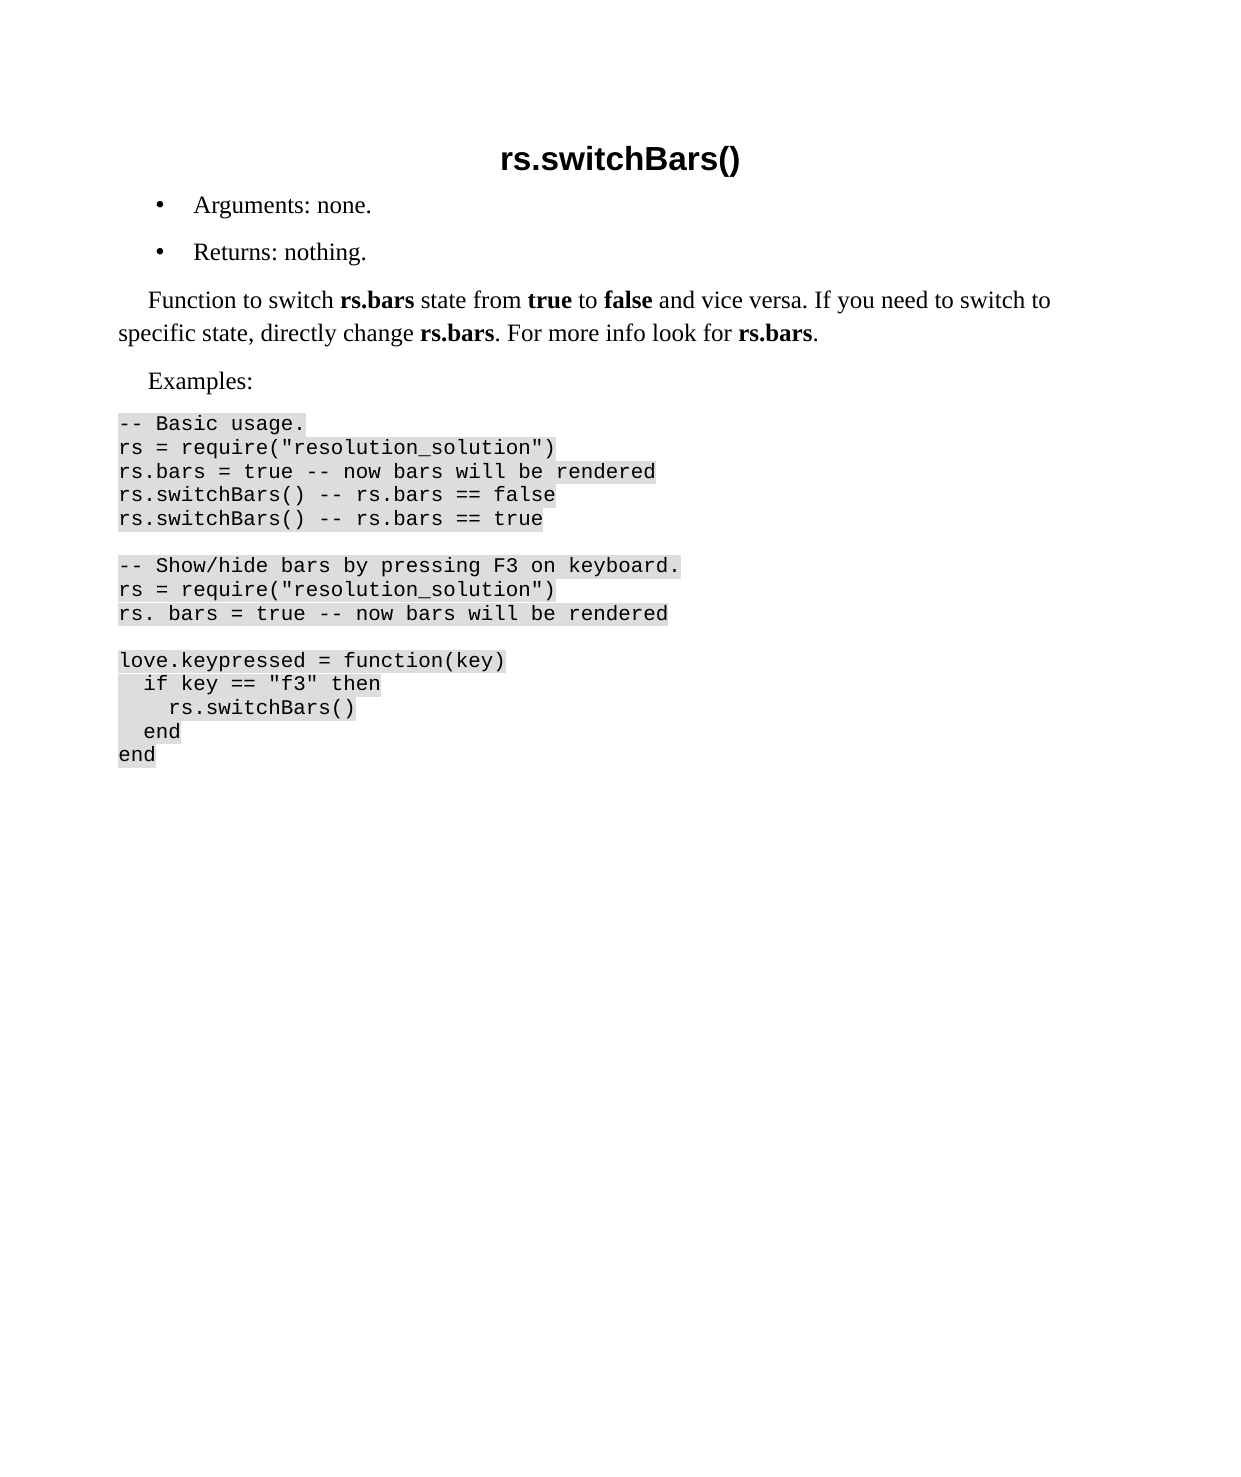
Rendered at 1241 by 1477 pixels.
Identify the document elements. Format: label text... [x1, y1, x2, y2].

text rs = require("resolution_solution") [556, 437, 1122, 461]
subtitle rs.switchBars() [118, 139, 1122, 177]
text Examples: [118, 366, 1122, 394]
text rs. bars = true -- now bars will be rendered [118, 602, 1122, 626]
text Function to switch rs.bars state from true to false and vice versa. If you need to switch to specific state, directly change rs.bars. For more info look for rs.bars. [118, 285, 1122, 347]
text end [156, 744, 1122, 768]
text -- Show/hide bars by pressing F3 on keyboard. [681, 555, 1122, 579]
text if key == "f3" then [118, 673, 1122, 697]
text rs = require("resolution_solution") [556, 579, 1122, 602]
text rs.switchBars() -- rs.bars == false [556, 484, 1122, 508]
text rs.switchBars() [356, 697, 1122, 721]
list Arguments: none. [156, 190, 1122, 219]
text -- Basic usage. [306, 413, 1122, 437]
text love.keypressed = function(key) [506, 650, 1122, 673]
text rs.switchBars() -- rs.bars == true [543, 508, 1122, 532]
text rs.bars = true -- now bars will be rendered [656, 461, 1122, 484]
text end [181, 721, 1122, 744]
list Returns: nothing. [156, 237, 1122, 266]
